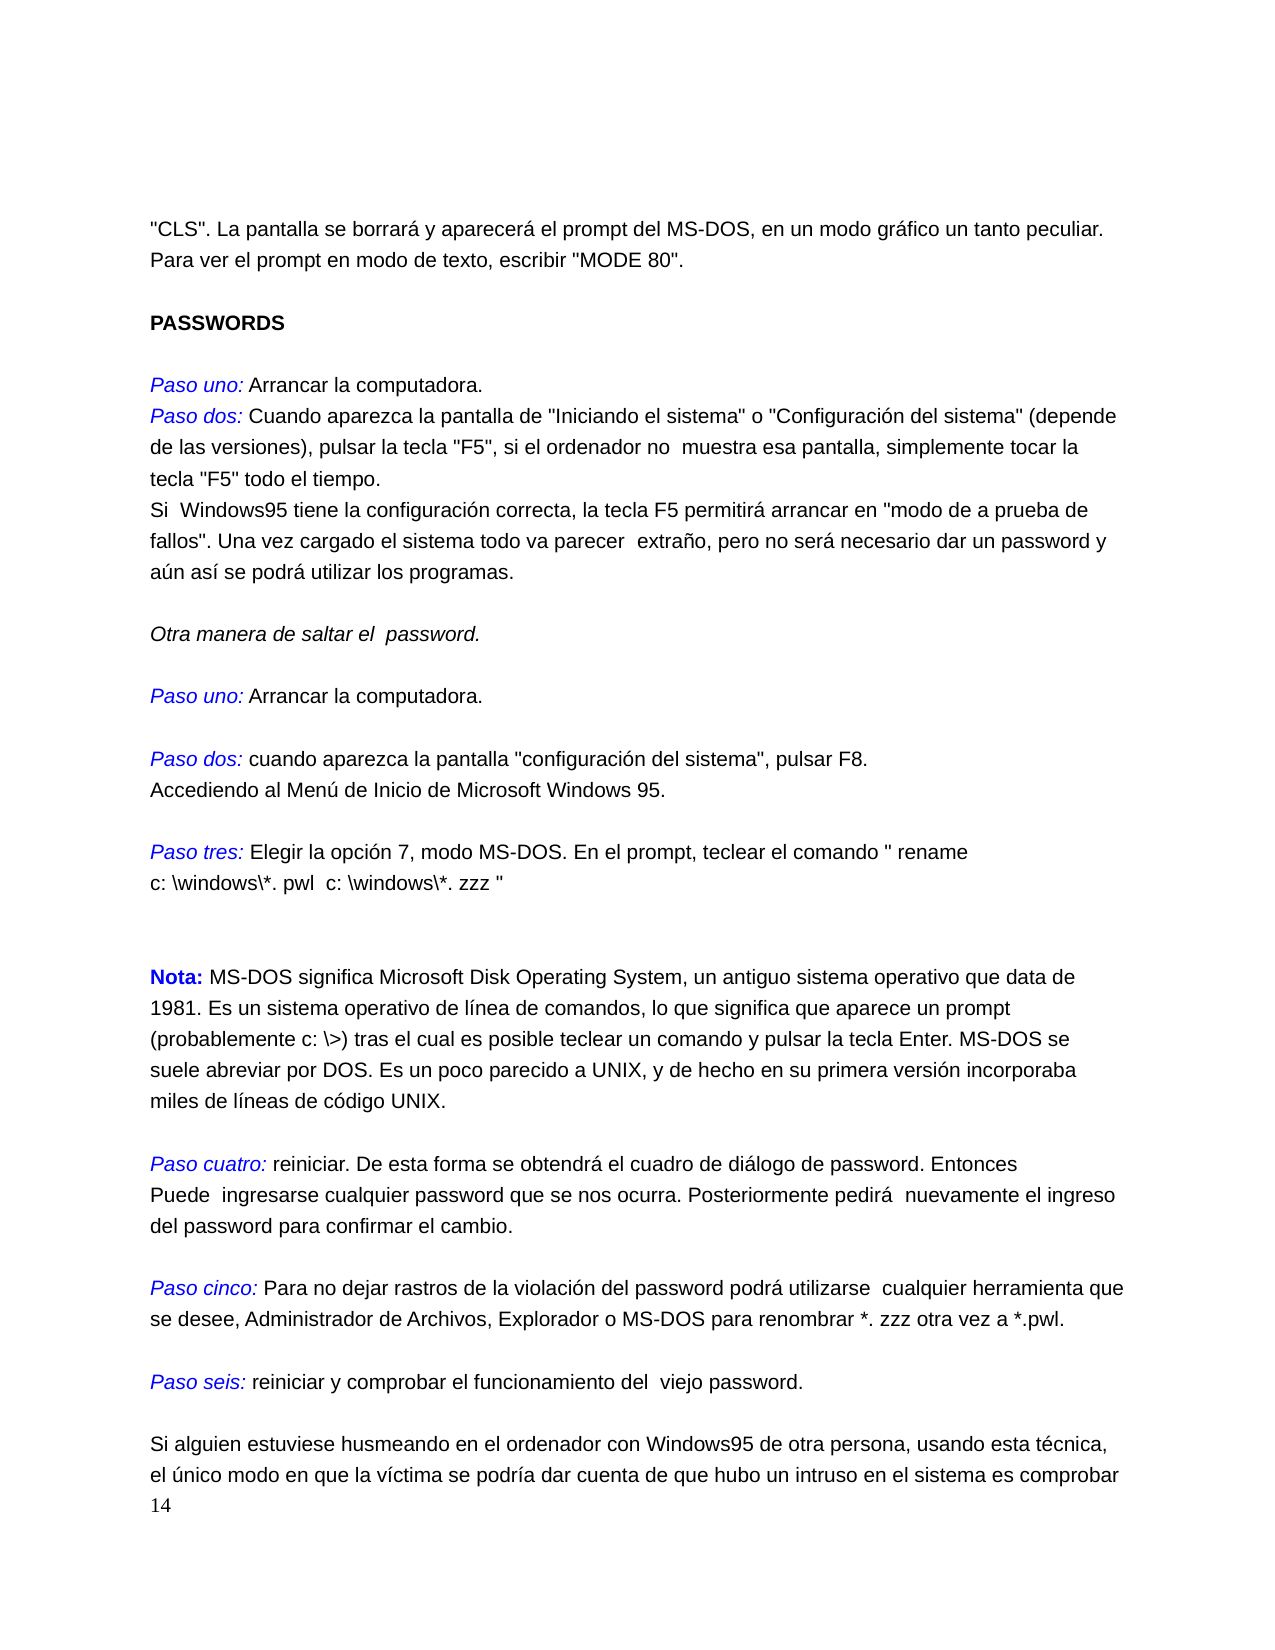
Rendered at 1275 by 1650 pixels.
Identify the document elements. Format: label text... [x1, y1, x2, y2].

text "CLS". La pantalla se borrará y aparecerá el prompt del MS-DOS, en un modo gráfico un tanto peculiar. Para ver el prompt en modo de texto, escribir "MODE 80". [150, 217, 1125, 272]
text Paso uno: Arrancar la computadora. [150, 373, 1125, 397]
text Otra manera de saltar el password. [150, 622, 1125, 646]
text Puede ingresarse cualquier password que se nos ocurra. Posteriormente pedirá nuevamente el ingreso del password para confirmar el cambio. Paso cinco: Para no dejar rastros de la violación del password podrá utilizarse cualquier herramienta que se desee, Administrador de Archivos, Explorador o MS-DOS para renombrar *. zzz otra vez a *.pwl. [150, 1183, 1125, 1331]
text Paso cuatro: reiniciar. De esta forma se obtendrá el cuadro de diálogo de password. Entonces [150, 1152, 1125, 1176]
text Paso dos: Cuando aparezca la pantalla de "Iniciando el sistema" o "Configuración del sistema" (depende de las versiones), pulsar la tecla "F5", si el ordenador no muestra esa pantalla, simplemente tocar la tecla "F5" todo el tiempo. [150, 404, 1125, 490]
text Paso uno: Arrancar la computadora. [150, 684, 1125, 708]
text Paso tres: Elegir la opción 7, modo MS-DOS. En el prompt, teclear el comando " rename c: \windows\*. pwl c: \windows\*. zzz " Nota: MS-DOS significa Microsoft Disk Operating System, un antiguo sistema operativo que data de 1981. Es un sistema operativo de línea de comandos, lo que significa que aparece un prompt (probablemente c: \>) tras el cual es posible teclear un comando y pulsar la tecla Enter. MS-DOS se suele abreviar por DOS. Es un poco parecido a UNIX, y de hecho en su primera versión incorporaba miles de líneas de código UNIX. [150, 840, 1125, 1113]
text Si Windows95 tiene la configuración correcta, la tecla F5 permitirá arrancar en "modo de a prueba de fallos". Una vez cargado el sistema todo va parecer extraño, pero no será necesario dar un password y aún así se podrá utilizar los programas. [150, 497, 1125, 584]
text Accediendo al Menú de Inicio de Microsoft Windows 95. [150, 778, 1125, 802]
text PASSWORDS [150, 311, 1125, 334]
text Paso dos: cuando aparezca la pantalla "configuración del sistema", pulsar F8. [150, 747, 1125, 771]
text Paso seis: reiniciar y comprobar el funcionamiento del viejo password. Si alguien estuviese husmeando en el ordenador con Windows95 de otra persona, usando esta técnica, el único modo en que la víctima se podría dar cuenta de que hubo un intruso en el sistema es comprobar [150, 1369, 1125, 1487]
